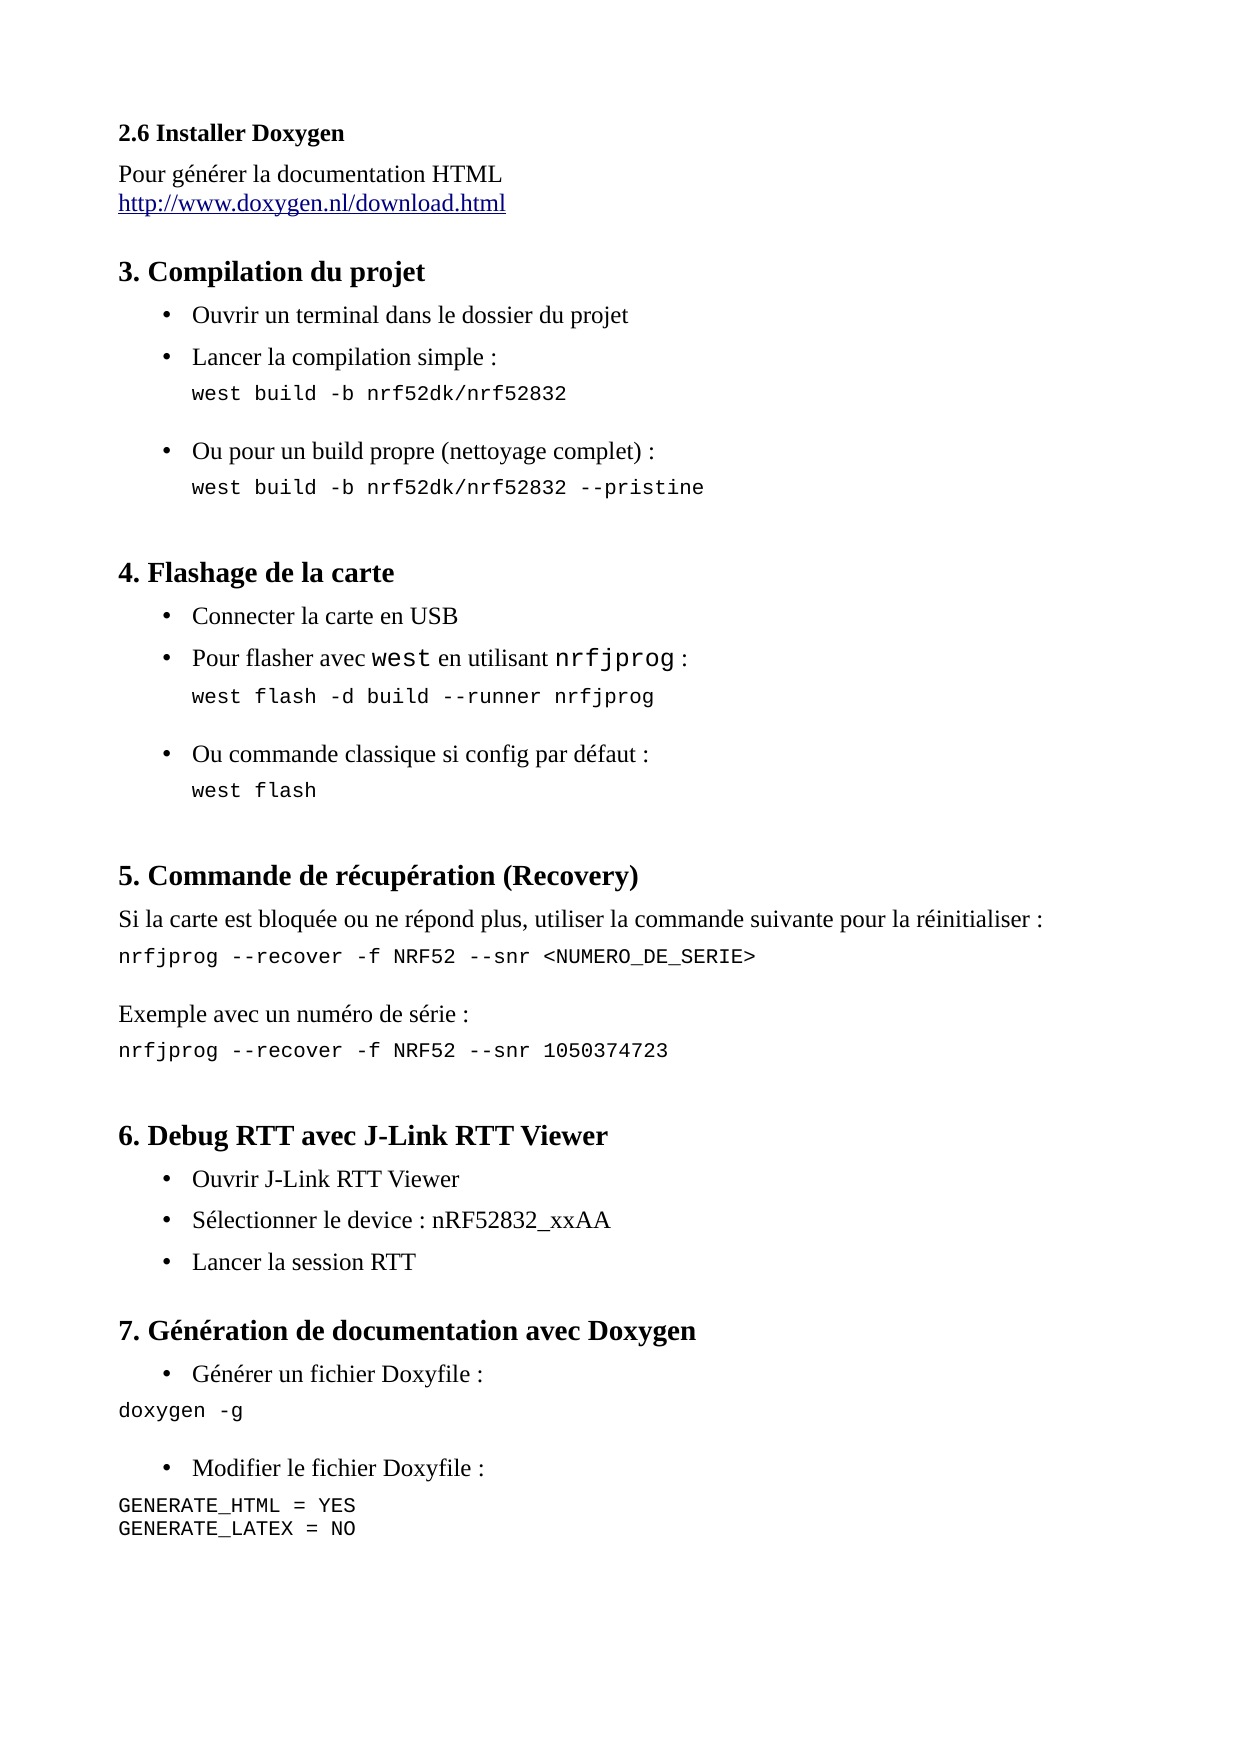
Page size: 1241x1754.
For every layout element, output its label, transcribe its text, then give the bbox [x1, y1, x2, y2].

text west flash [118, 780, 1122, 804]
text nrfjprog --recover -f NRF52 --snr 1050374723 [118, 1040, 1122, 1064]
text GENERATE_HTML = YES [118, 1495, 1122, 1518]
subtitle 6. Debug RTT avec J-Link RTT Viewer [118, 1118, 1122, 1152]
text Exemple avec un numéro de série : [118, 999, 1122, 1028]
text west build -b nrf52dk/nrf52832 --pristine [118, 477, 1122, 501]
list Ouvrir un terminal dans le dossier du projet [162, 300, 1122, 329]
list Connecter la carte en USB [162, 601, 1122, 630]
text west build -b nrf52dk/nrf52832 [118, 383, 1122, 407]
list Lancer la session RTT [162, 1247, 1122, 1276]
list Ou pour un build propre (nettoyage complet) : [162, 436, 1122, 465]
subtitle 5. Commande de récupération (Recovery) [118, 858, 1122, 892]
subtitle 4. Flashage de la carte [118, 555, 1122, 589]
subtitle 7. Génération de documentation avec Doxygen [118, 1313, 1122, 1347]
list Ouvrir J-Link RTT Viewer [162, 1164, 1122, 1193]
list Ou commande classique si config par défaut : [162, 739, 1122, 768]
text GENERATE_LATEX = NO [118, 1518, 1122, 1542]
text nrfjprog --recover -f NRF52 --snr <NUMERO_DE_SERIE> [118, 946, 1122, 969]
list Sélectionner le device : nRF52832_xxAA [162, 1206, 1122, 1234]
text Pour générer la documentation HTML http://www.doxygen.nl/download.html [118, 159, 1122, 217]
list Lancer la compilation simple : [162, 342, 1122, 370]
text Si la carte est bloquée ou ne répond plus, utiliser la commande suivante pour la réinitialiser : [118, 904, 1122, 933]
text doxygen -g [118, 1400, 1122, 1424]
list Modifier le fichier Doxyfile : [162, 1453, 1122, 1482]
text west flash -d build --runner nrfjprog [118, 686, 1122, 710]
list Pour flasher avec west en utilisant nrfjprog : [162, 643, 1122, 673]
subtitle 2.6 Installer Doxygen [118, 118, 1122, 147]
subtitle 3. Compilation du projet [118, 254, 1122, 288]
list Générer un fichier Doxyfile : [162, 1359, 1122, 1388]
